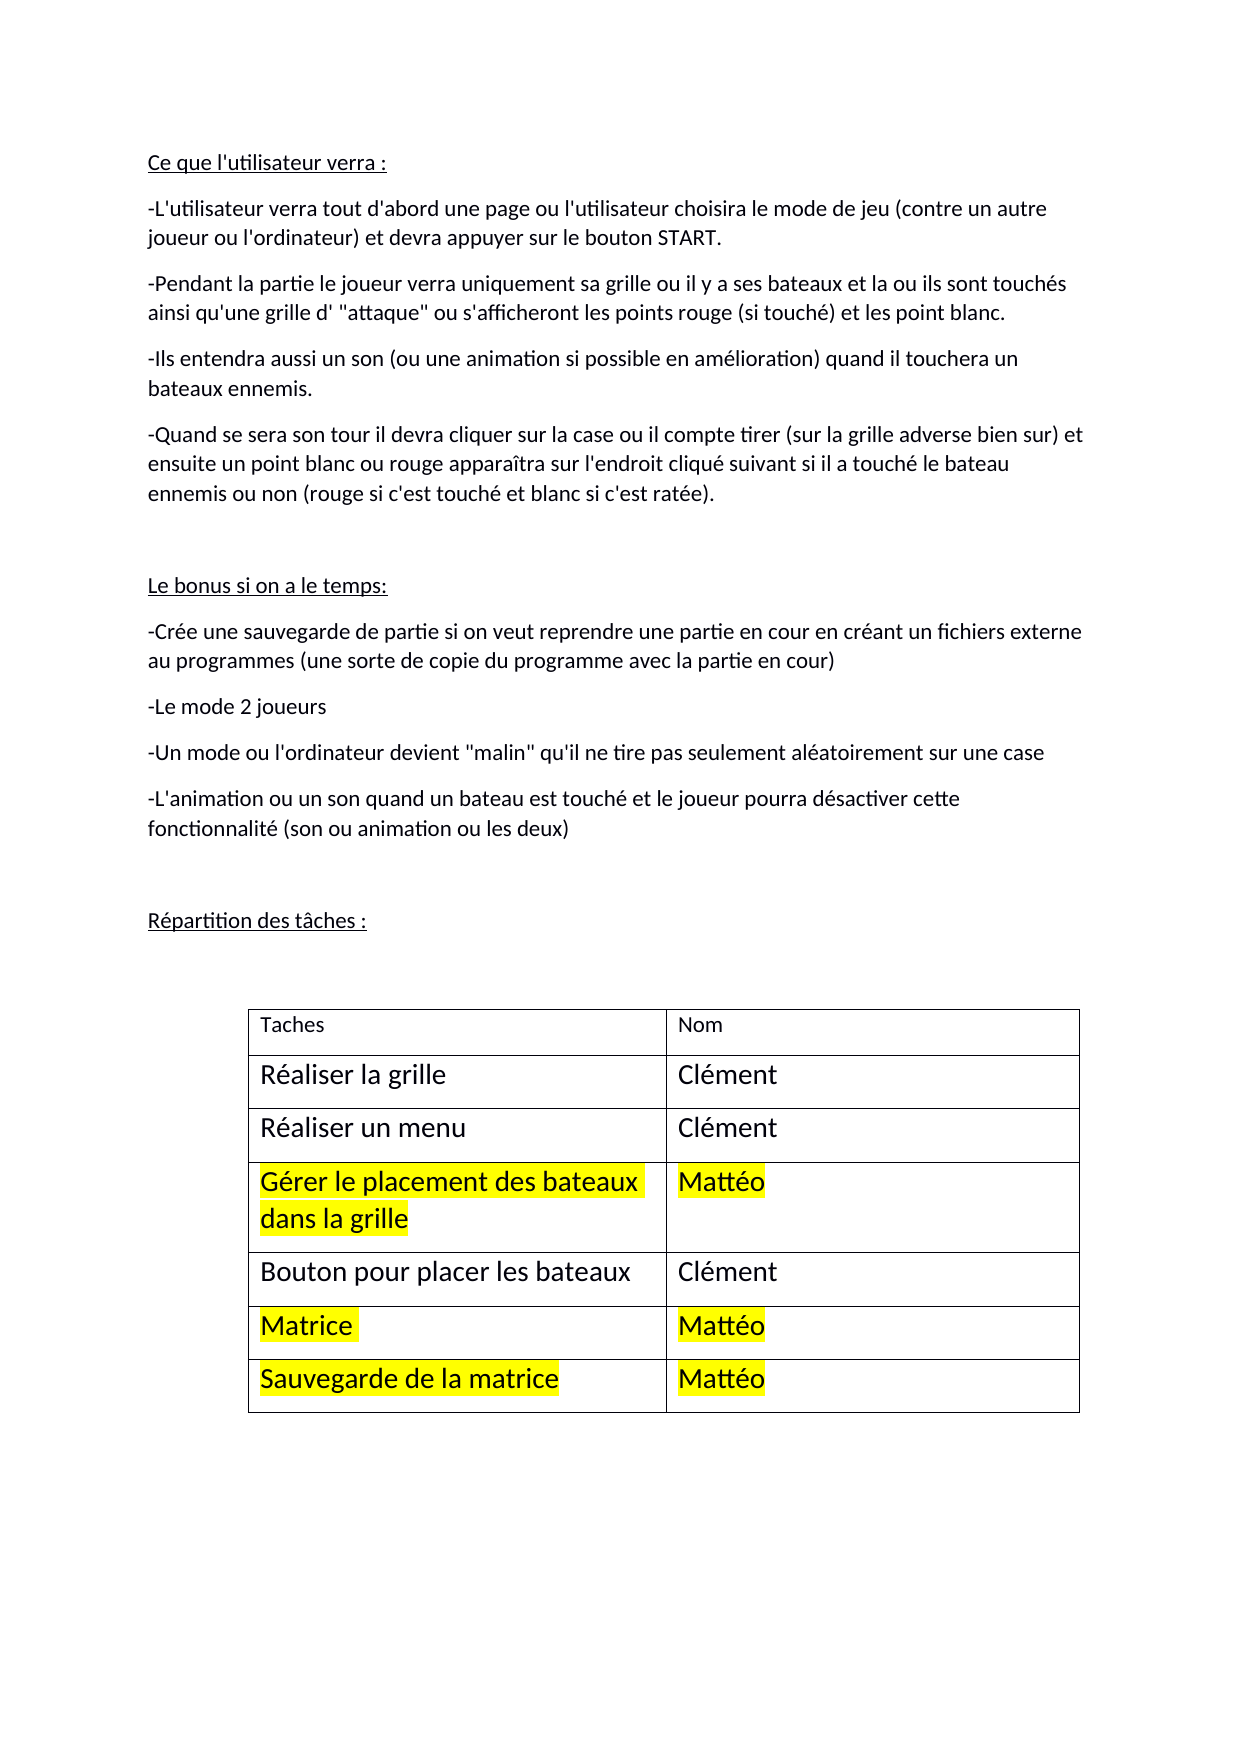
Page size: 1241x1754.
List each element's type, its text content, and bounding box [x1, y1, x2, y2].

text -Un mode ou l'ordinateur devient "malin" qu'il ne tire pas seulement aléatoirement sur une case [148, 738, 1093, 766]
table_cell Clément [667, 1056, 1079, 1108]
table_cell Mattéo [667, 1163, 1079, 1252]
table_cell Sauvegarde de la matrice [249, 1360, 666, 1412]
table_cell Matrice [249, 1307, 666, 1359]
table_cell Réaliser un menu [249, 1109, 666, 1162]
text -Quand se sera son tour il devra cliquer sur la case ou il compte tirer (sur la grille adverse bien sur) et ensuite un point blanc ou rouge apparaîtra sur l'endroit cliqué suivant si il a touché le bateau ennemis ou non (rouge si c'est touché et blanc si c'est ratée). [148, 420, 1093, 507]
text Le bonus si on a le temps: [148, 571, 1093, 599]
table_cell Bouton pour placer les bateaux [249, 1253, 666, 1306]
table_cell Clément [667, 1253, 1079, 1306]
table_cell Clément [667, 1109, 1079, 1162]
text -Pendant la partie le joueur verra uniquement sa grille ou il y a ses bateaux et la ou ils sont touchés ainsi qu'une grille d' "attaque" ou s'afficheront les points rouge (si touché) et les point blanc. [148, 269, 1093, 326]
table_cell Mattéo [667, 1360, 1079, 1412]
text -Crée une sauvegarde de partie si on veut reprendre une partie en cour en créant un fichiers externe au programmes (une sorte de copie du programme avec la partie en cour) [148, 617, 1093, 674]
text -Ils entendra aussi un son (ou une animation si possible en amélioration) quand il touchera un bateaux ennemis. [148, 344, 1093, 402]
text Répartition des tâches : [148, 906, 1093, 934]
table_header Nom [667, 1010, 1079, 1055]
text Ce que l'utilisateur verra : [148, 148, 1093, 176]
text -L'animation ou un son quand un bateau est touché et le joueur pourra désactiver cette fonctionnalité (son ou animation ou les deux) [148, 784, 1093, 842]
table_header Taches [249, 1010, 666, 1055]
text -L'utilisateur verra tout d'abord une page ou l'utilisateur choisira le mode de jeu (contre un autre joueur ou l'ordinateur) et devra appuyer sur le bouton START. [148, 194, 1093, 251]
table_cell Gérer le placement des bateaux dans la grille [249, 1163, 666, 1252]
table_cell Mattéo [667, 1307, 1079, 1359]
table_cell Réaliser la grille [249, 1056, 666, 1108]
text -Le mode 2 joueurs [148, 692, 1093, 720]
